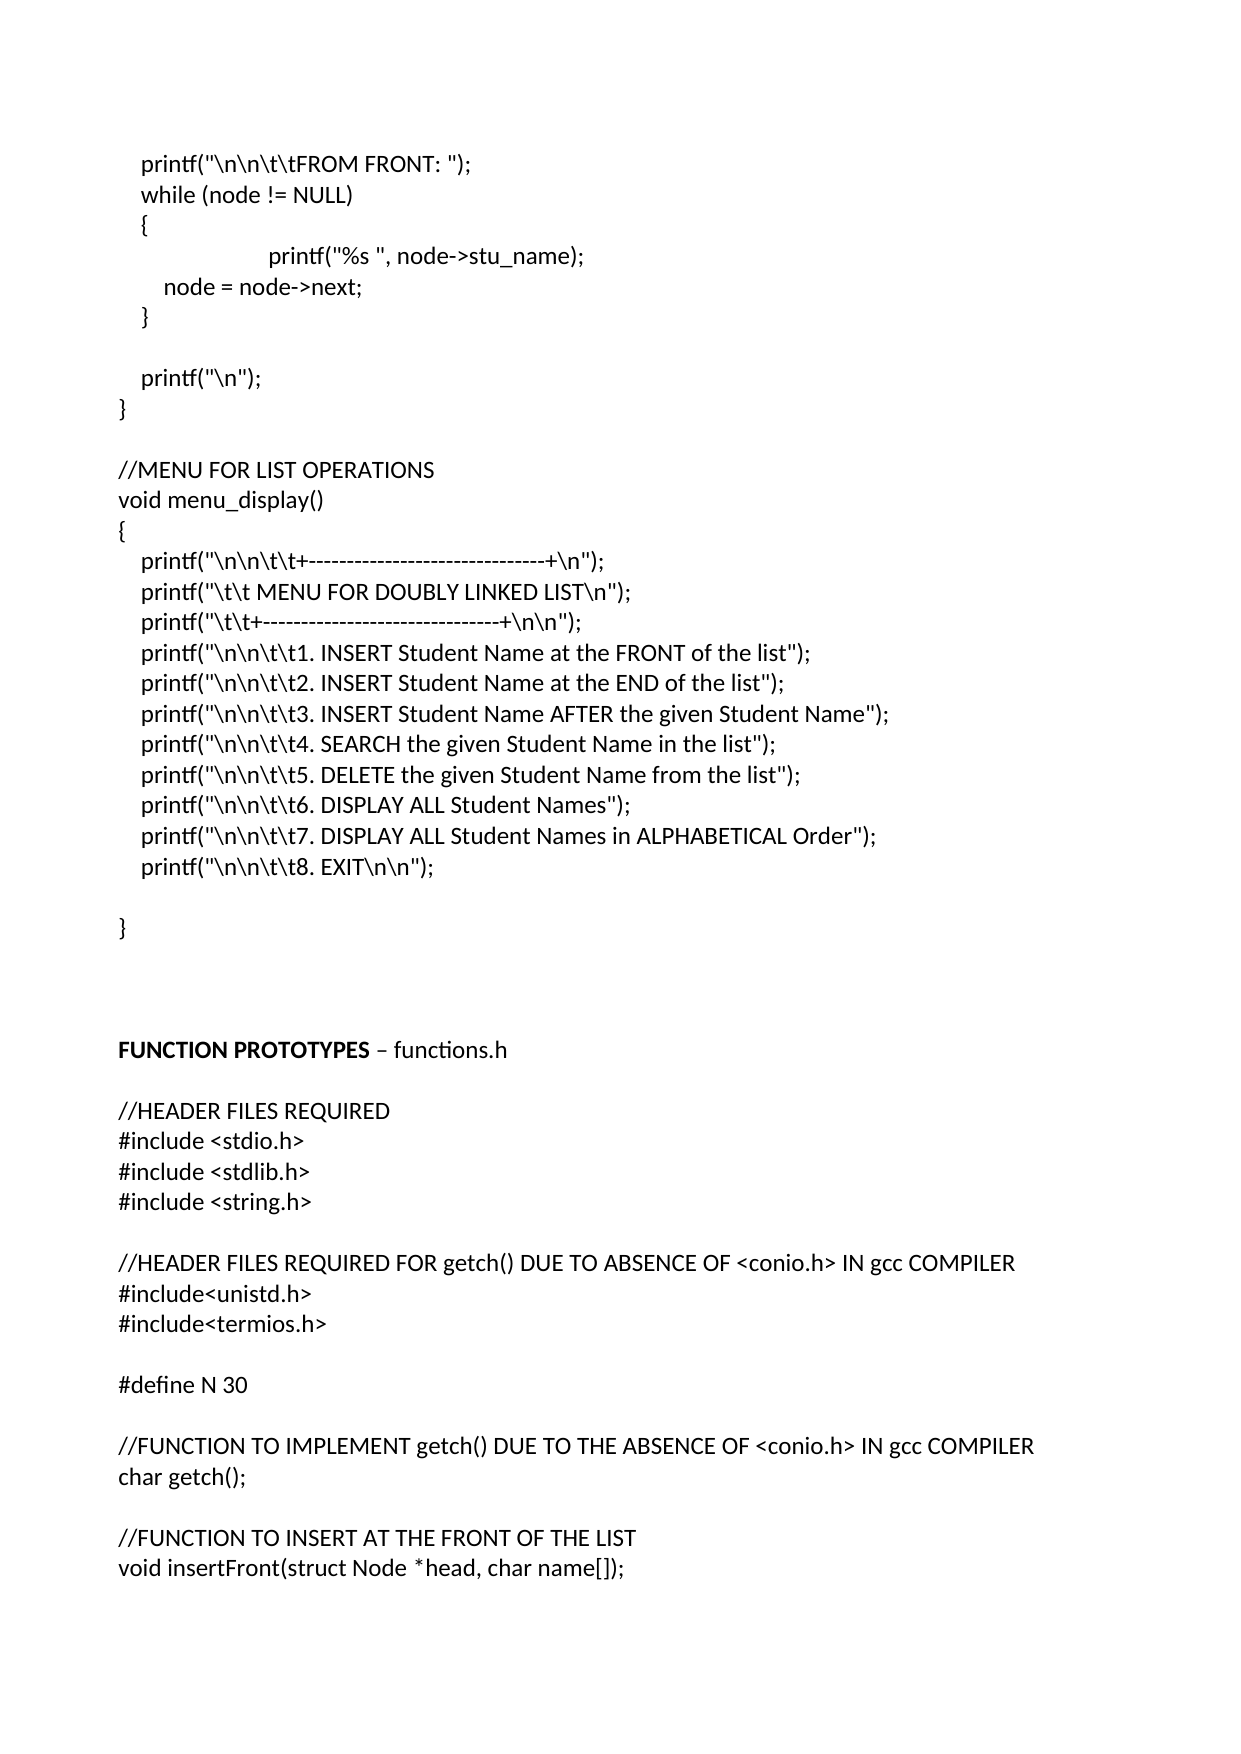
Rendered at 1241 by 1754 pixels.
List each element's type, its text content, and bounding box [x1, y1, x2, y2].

text node = node->next; [118, 271, 1122, 301]
text printf("\n\n\t\t6. DISPLAY ALL Student Names"); [118, 789, 1122, 820]
text #include <stdlib.h> [118, 1156, 1122, 1186]
text printf("\n\n\t\t3. INSERT Student Name AFTER the given Student Name"); [118, 698, 1122, 728]
text printf("%s ", node->stu_name); [118, 240, 1122, 271]
text #include<termios.h> [118, 1308, 1122, 1339]
text //HEADER FILES REQUIRED FOR getch() DUE TO ABSENCE OF <conio.h> IN gcc COMPILER [118, 1247, 1122, 1278]
text printf("\n\n\t\t2. INSERT Student Name at the END of the list"); [118, 667, 1122, 698]
text //MENU FOR LIST OPERATIONS [118, 454, 1122, 484]
text printf("\n\n\t\t8. EXIT\n\n"); [118, 851, 1122, 881]
text { [118, 515, 1122, 545]
text #define N 30 [118, 1369, 1122, 1400]
text printf("\t\t MENU FOR DOUBLY LINKED LIST\n"); [118, 576, 1122, 606]
text printf("\n\n\t\t4. SEARCH the given Student Name in the list"); [118, 728, 1122, 759]
text //FUNCTION TO IMPLEMENT getch() DUE TO THE ABSENCE OF <conio.h> IN gcc COMPILER [118, 1431, 1122, 1461]
text //FUNCTION TO INSERT AT THE FRONT OF THE LIST [118, 1522, 1122, 1553]
text } [118, 393, 1122, 423]
text } [118, 301, 1122, 332]
text #include <stdio.h> [118, 1125, 1122, 1156]
text void menu_display() [118, 484, 1122, 515]
text //HEADER FILES REQUIRED [118, 1095, 1122, 1125]
text printf("\n"); [118, 362, 1122, 393]
text while (node != NULL) [118, 179, 1122, 210]
text { [118, 210, 1122, 240]
text printf("\n\n\t\t7. DISPLAY ALL Student Names in ALPHABETICAL Order"); [118, 820, 1122, 851]
text printf("\n\n\t\t1. INSERT Student Name at the FRONT of the list"); [118, 637, 1122, 667]
text char getch(); [118, 1461, 1122, 1492]
text printf("\n\n\t\tFROM FRONT: "); [118, 149, 1122, 179]
text } [118, 912, 1122, 942]
text printf("\n\n\t\t5. DELETE the given Student Name from the list"); [118, 759, 1122, 789]
text #include<unistd.h> [118, 1278, 1122, 1308]
text printf("\n\n\t\t+-------------------------------+\n"); [118, 545, 1122, 576]
text void insertFront(struct Node *head, char name[]); [118, 1553, 1122, 1583]
text printf("\t\t+-------------------------------+\n\n"); [118, 606, 1122, 637]
text #include <string.h> [118, 1186, 1122, 1217]
text FUNCTION PROTOTYPES – functions.h [118, 1034, 1122, 1064]
